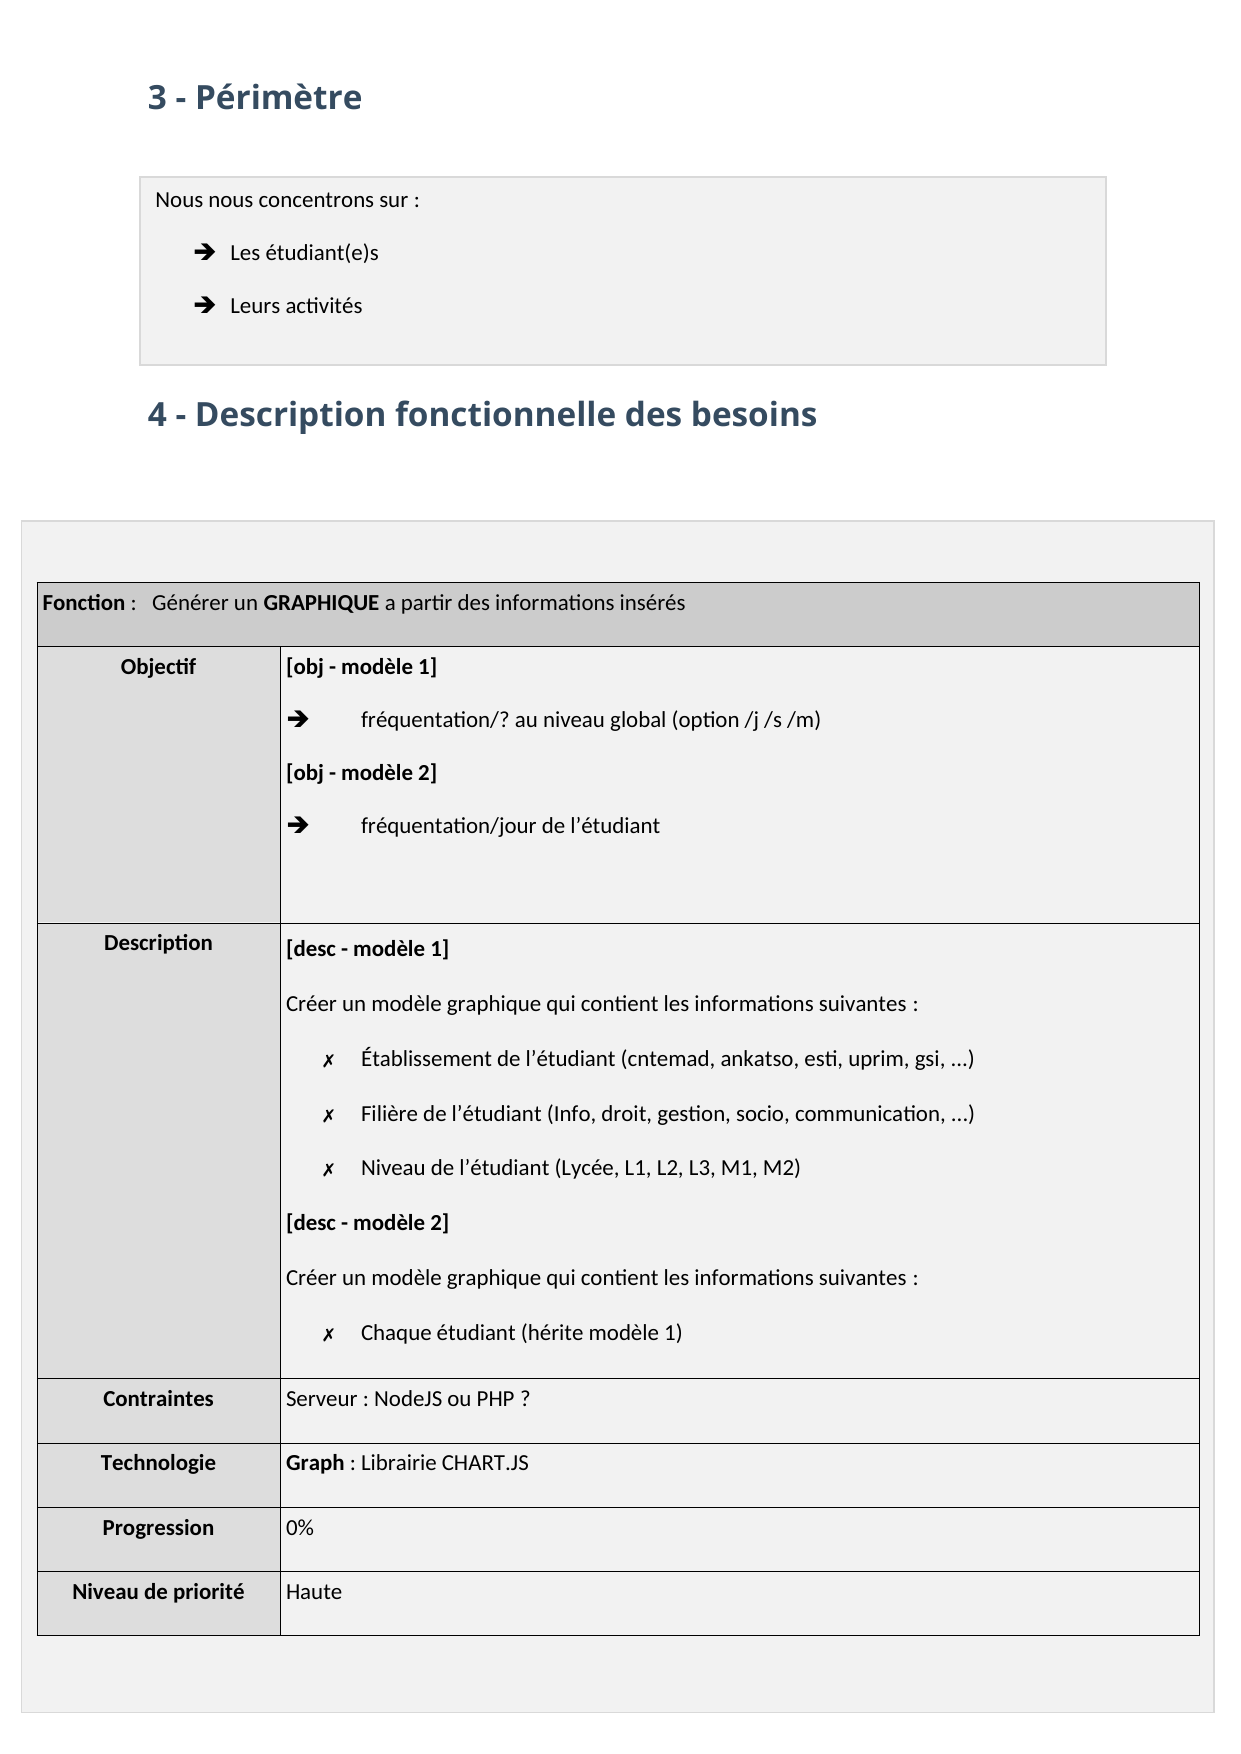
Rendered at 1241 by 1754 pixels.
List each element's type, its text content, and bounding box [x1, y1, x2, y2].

list fréquentation/jour de l’étudiant [286, 811, 1193, 839]
subtitle 3 - Périmètre [148, 74, 1093, 119]
list Filière de l’étudiant (Info, droit, gestion, socio, communication, ...) [323, 1099, 1193, 1127]
list Chaque étudiant (hérite modèle 1) [323, 1318, 1193, 1346]
list Niveau de l’étudiant (Lycée, L1, L2, L3, M1, M2) [323, 1153, 1193, 1181]
text Créer un modèle graphique qui contient les informations suivantes : [286, 1263, 1193, 1291]
text Fonction : Générer un GRAPHIQUE a partir des informations insérés [42, 588, 1193, 616]
list Les étudiant(e)s [193, 238, 1091, 266]
text Technologie [42, 1448, 274, 1476]
text Créer un modèle graphique qui contient les informations suivantes : [286, 989, 1193, 1017]
text Haute [286, 1577, 1193, 1605]
text Nous nous concentrons sur : [155, 185, 1091, 213]
text Serveur : NodeJS ou PHP ? [286, 1384, 1193, 1412]
list fréquentation/? au niveau global (option /j /s /m) [286, 705, 1193, 733]
list Établissement de l’étudiant (cntemad, ankatso, esti, uprim, gsi, ...) [323, 1044, 1193, 1072]
text Graph : Librairie CHART.JS [286, 1448, 1193, 1476]
list Leurs activités [193, 291, 1091, 319]
text Objectif [42, 652, 274, 680]
text Progression [42, 1513, 274, 1541]
subtitle 4 - Description fonctionnelle des besoins [148, 391, 1093, 436]
text [obj - modèle 1] [286, 652, 1193, 680]
text 0% [286, 1513, 1193, 1541]
text Niveau de priorité [42, 1577, 274, 1605]
text [desc - modèle 1] [286, 934, 1193, 962]
text Description [42, 928, 274, 956]
text [desc - modèle 2] [286, 1208, 1193, 1236]
text Contraintes [42, 1384, 274, 1412]
list [obj - modèle 2] [286, 758, 1193, 786]
